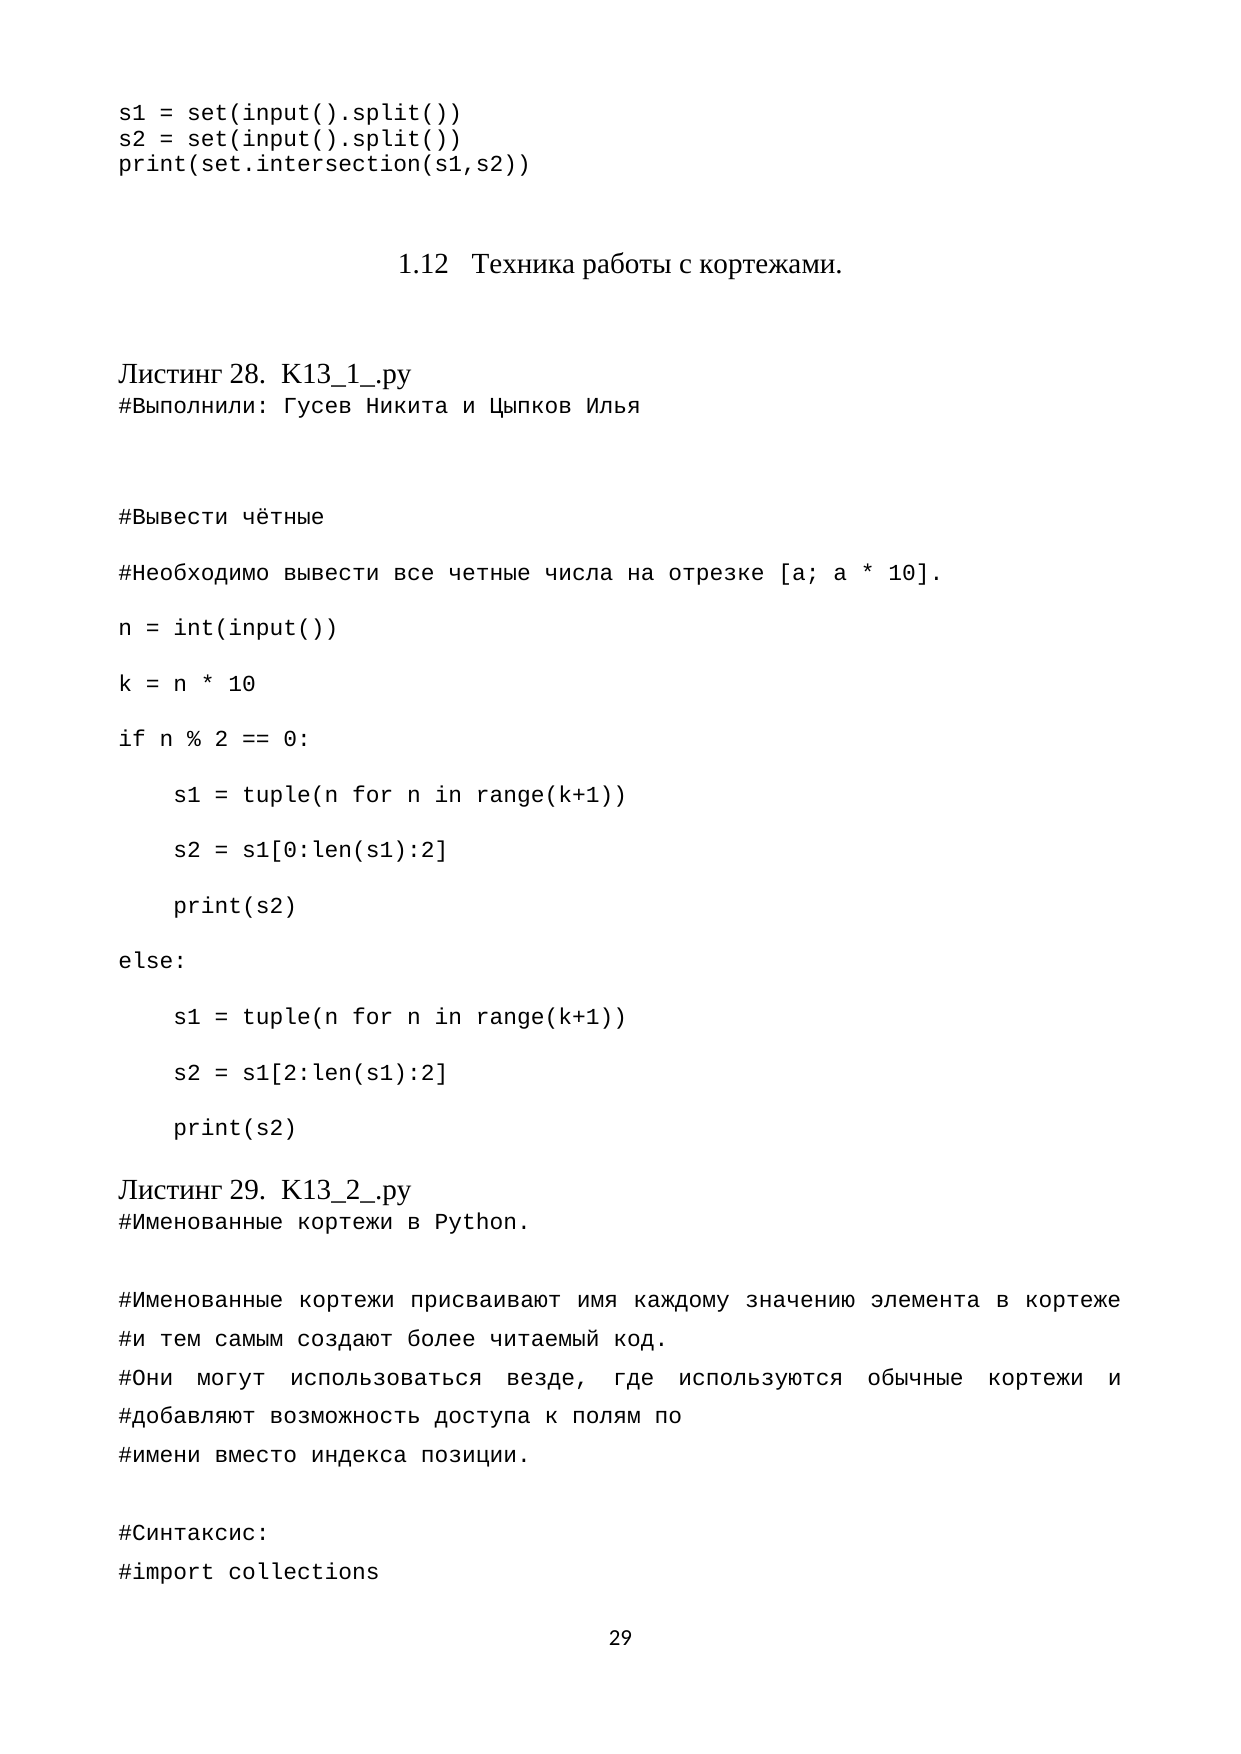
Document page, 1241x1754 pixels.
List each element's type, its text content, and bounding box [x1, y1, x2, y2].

text #Выполнили: Гусев Никита и Цыпков Илья [118, 395, 1122, 421]
text s1 = tuple(n for n in range(k+1)) [118, 1005, 1122, 1031]
text s2 = s1[0:len(s1):2] [118, 839, 1122, 865]
text s2 = s1[2:len(s1):2] [118, 1061, 1122, 1087]
text #имени вместо индекса позиции. [118, 1444, 1122, 1469]
text 1.12 Техника работы с кортежами. [118, 246, 1122, 279]
text print(s2) [118, 1116, 1122, 1142]
text #Они могут использоваться везде, где используются обычные кортежи и #добавляют возможность доступа к полям по [118, 1366, 1122, 1431]
text #Необходимо вывести все четные числа на отрезке [a; a * 10]. [118, 561, 1122, 587]
text print(set.intersection(s1,s2)) [118, 153, 1122, 179]
text #Вывести чётные [118, 506, 1122, 532]
text #Именованные кортежи присваивают имя каждому значению элемента в кортеже #и тем самым создают более читаемый код. [118, 1288, 1122, 1353]
text #Синтаксис: [118, 1521, 1122, 1547]
text s1 = tuple(n for n in range(k+1)) [118, 783, 1122, 809]
text k = n * 10 [118, 672, 1122, 698]
text s1 = set(input().split()) [118, 101, 1122, 127]
text s2 = set(input().split()) [118, 127, 1122, 153]
text Листинг 28. K13_1_.py [118, 356, 1122, 390]
text #Именованные кортежи в Python. [118, 1211, 1122, 1236]
text #import collections [118, 1560, 1122, 1586]
text Листинг 29. K13_2_.py [118, 1172, 1122, 1206]
text n = int(input()) [118, 617, 1122, 643]
text else: [118, 950, 1122, 976]
text if n % 2 == 0: [118, 728, 1122, 754]
text print(s2) [118, 894, 1122, 920]
